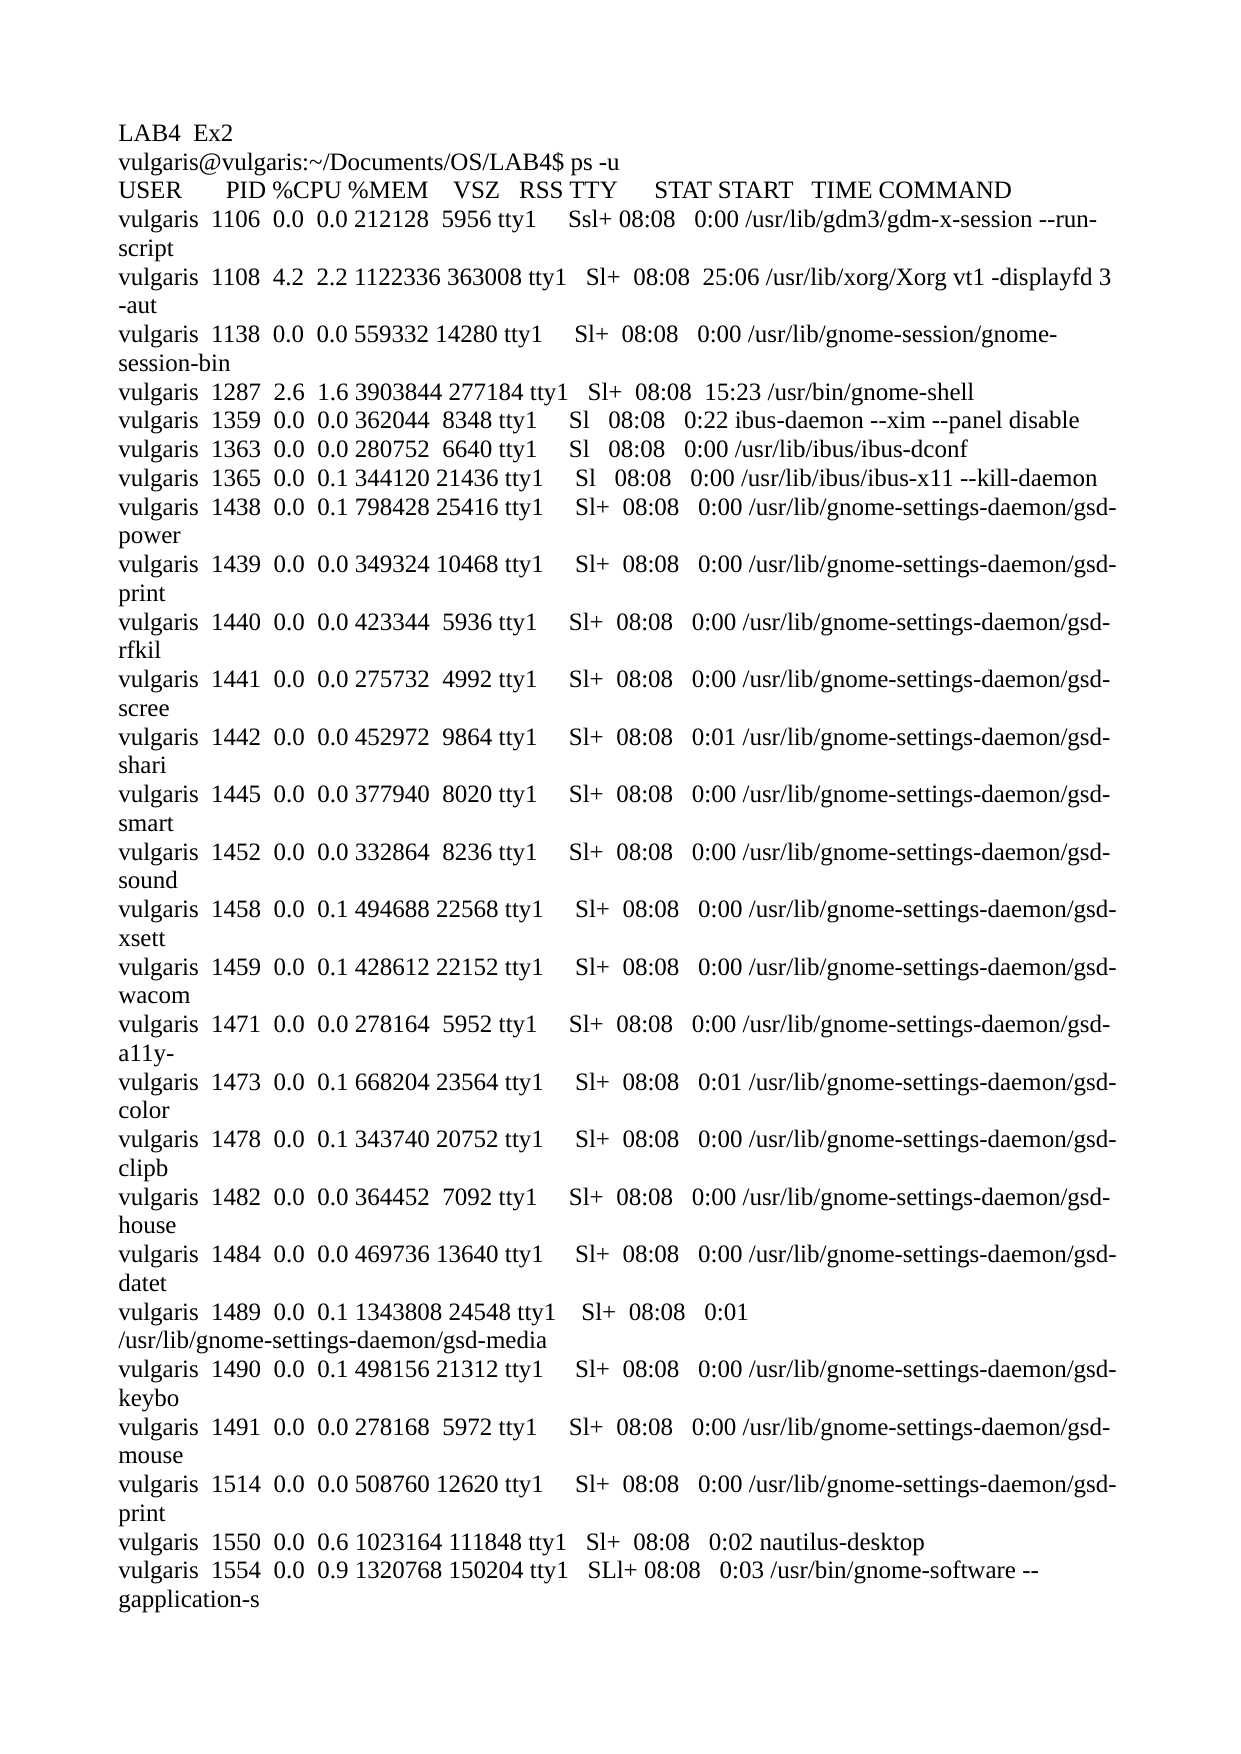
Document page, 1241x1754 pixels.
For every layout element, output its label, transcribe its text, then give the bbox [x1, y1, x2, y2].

text LAB4 Ex2 [118, 118, 1122, 147]
text vulgaris 1478 0.0 0.1 343740 20752 tty1 Sl+ 08:08 0:00 /usr/lib/gnome-settings-daemon/gsd-clipb [118, 1124, 1122, 1182]
text vulgaris 1438 0.0 0.1 798428 25416 tty1 Sl+ 08:08 0:00 /usr/lib/gnome-settings-daemon/gsd-power [118, 492, 1122, 549]
text vulgaris 1138 0.0 0.0 559332 14280 tty1 Sl+ 08:08 0:00 /usr/lib/gnome-session/gnome-session-bin [118, 319, 1122, 377]
text vulgaris 1490 0.0 0.1 498156 21312 tty1 Sl+ 08:08 0:00 /usr/lib/gnome-settings-daemon/gsd-keybo [118, 1354, 1122, 1412]
text vulgaris 1554 0.0 0.9 1320768 150204 tty1 SLl+ 08:08 0:03 /usr/bin/gnome-software --gapplication-s [118, 1556, 1122, 1613]
text vulgaris 1441 0.0 0.0 275732 4992 tty1 Sl+ 08:08 0:00 /usr/lib/gnome-settings-daemon/gsd-scree [118, 664, 1122, 722]
text vulgaris 1359 0.0 0.0 362044 8348 tty1 Sl 08:08 0:22 ibus-daemon --xim --panel disable [118, 406, 1122, 434]
text vulgaris 1550 0.0 0.6 1023164 111848 tty1 Sl+ 08:08 0:02 nautilus-desktop [118, 1527, 1122, 1556]
text vulgaris 1439 0.0 0.0 349324 10468 tty1 Sl+ 08:08 0:00 /usr/lib/gnome-settings-daemon/gsd-print [118, 549, 1122, 607]
text USER PID %CPU %MEM VSZ RSS TTY STAT START TIME COMMAND [118, 176, 1122, 204]
text vulgaris 1514 0.0 0.0 508760 12620 tty1 Sl+ 08:08 0:00 /usr/lib/gnome-settings-daemon/gsd-print [118, 1469, 1122, 1527]
text vulgaris@vulgaris:~/Documents/OS/LAB4$ ps -u [118, 147, 1122, 176]
text vulgaris 1489 0.0 0.1 1343808 24548 tty1 Sl+ 08:08 0:01 /usr/lib/gnome-settings-daemon/gsd-media [118, 1297, 1122, 1354]
text vulgaris 1459 0.0 0.1 428612 22152 tty1 Sl+ 08:08 0:00 /usr/lib/gnome-settings-daemon/gsd-wacom [118, 952, 1122, 1009]
text vulgaris 1473 0.0 0.1 668204 23564 tty1 Sl+ 08:08 0:01 /usr/lib/gnome-settings-daemon/gsd-color [118, 1067, 1122, 1124]
text vulgaris 1363 0.0 0.0 280752 6640 tty1 Sl 08:08 0:00 /usr/lib/ibus/ibus-dconf [118, 434, 1122, 463]
text vulgaris 1365 0.0 0.1 344120 21436 tty1 Sl 08:08 0:00 /usr/lib/ibus/ibus-x11 --kill-daemon [118, 463, 1122, 492]
text vulgaris 1287 2.6 1.6 3903844 277184 tty1 Sl+ 08:08 15:23 /usr/bin/gnome-shell [118, 377, 1122, 406]
text vulgaris 1458 0.0 0.1 494688 22568 tty1 Sl+ 08:08 0:00 /usr/lib/gnome-settings-daemon/gsd-xsett [118, 894, 1122, 952]
text vulgaris 1452 0.0 0.0 332864 8236 tty1 Sl+ 08:08 0:00 /usr/lib/gnome-settings-daemon/gsd-sound [118, 837, 1122, 894]
text vulgaris 1442 0.0 0.0 452972 9864 tty1 Sl+ 08:08 0:01 /usr/lib/gnome-settings-daemon/gsd-shari [118, 722, 1122, 779]
text vulgaris 1106 0.0 0.0 212128 5956 tty1 Ssl+ 08:08 0:00 /usr/lib/gdm3/gdm-x-session --run-script [118, 204, 1122, 262]
text vulgaris 1108 4.2 2.2 1122336 363008 tty1 Sl+ 08:08 25:06 /usr/lib/xorg/Xorg vt1 -displayfd 3 -aut [118, 262, 1122, 319]
text vulgaris 1484 0.0 0.0 469736 13640 tty1 Sl+ 08:08 0:00 /usr/lib/gnome-settings-daemon/gsd-datet [118, 1239, 1122, 1297]
text vulgaris 1482 0.0 0.0 364452 7092 tty1 Sl+ 08:08 0:00 /usr/lib/gnome-settings-daemon/gsd-house [118, 1182, 1122, 1239]
text vulgaris 1440 0.0 0.0 423344 5936 tty1 Sl+ 08:08 0:00 /usr/lib/gnome-settings-daemon/gsd-rfkil [118, 607, 1122, 664]
text vulgaris 1471 0.0 0.0 278164 5952 tty1 Sl+ 08:08 0:00 /usr/lib/gnome-settings-daemon/gsd-a11y- [118, 1009, 1122, 1067]
text vulgaris 1445 0.0 0.0 377940 8020 tty1 Sl+ 08:08 0:00 /usr/lib/gnome-settings-daemon/gsd-smart [118, 779, 1122, 837]
text vulgaris 1491 0.0 0.0 278168 5972 tty1 Sl+ 08:08 0:00 /usr/lib/gnome-settings-daemon/gsd-mouse [118, 1412, 1122, 1469]
